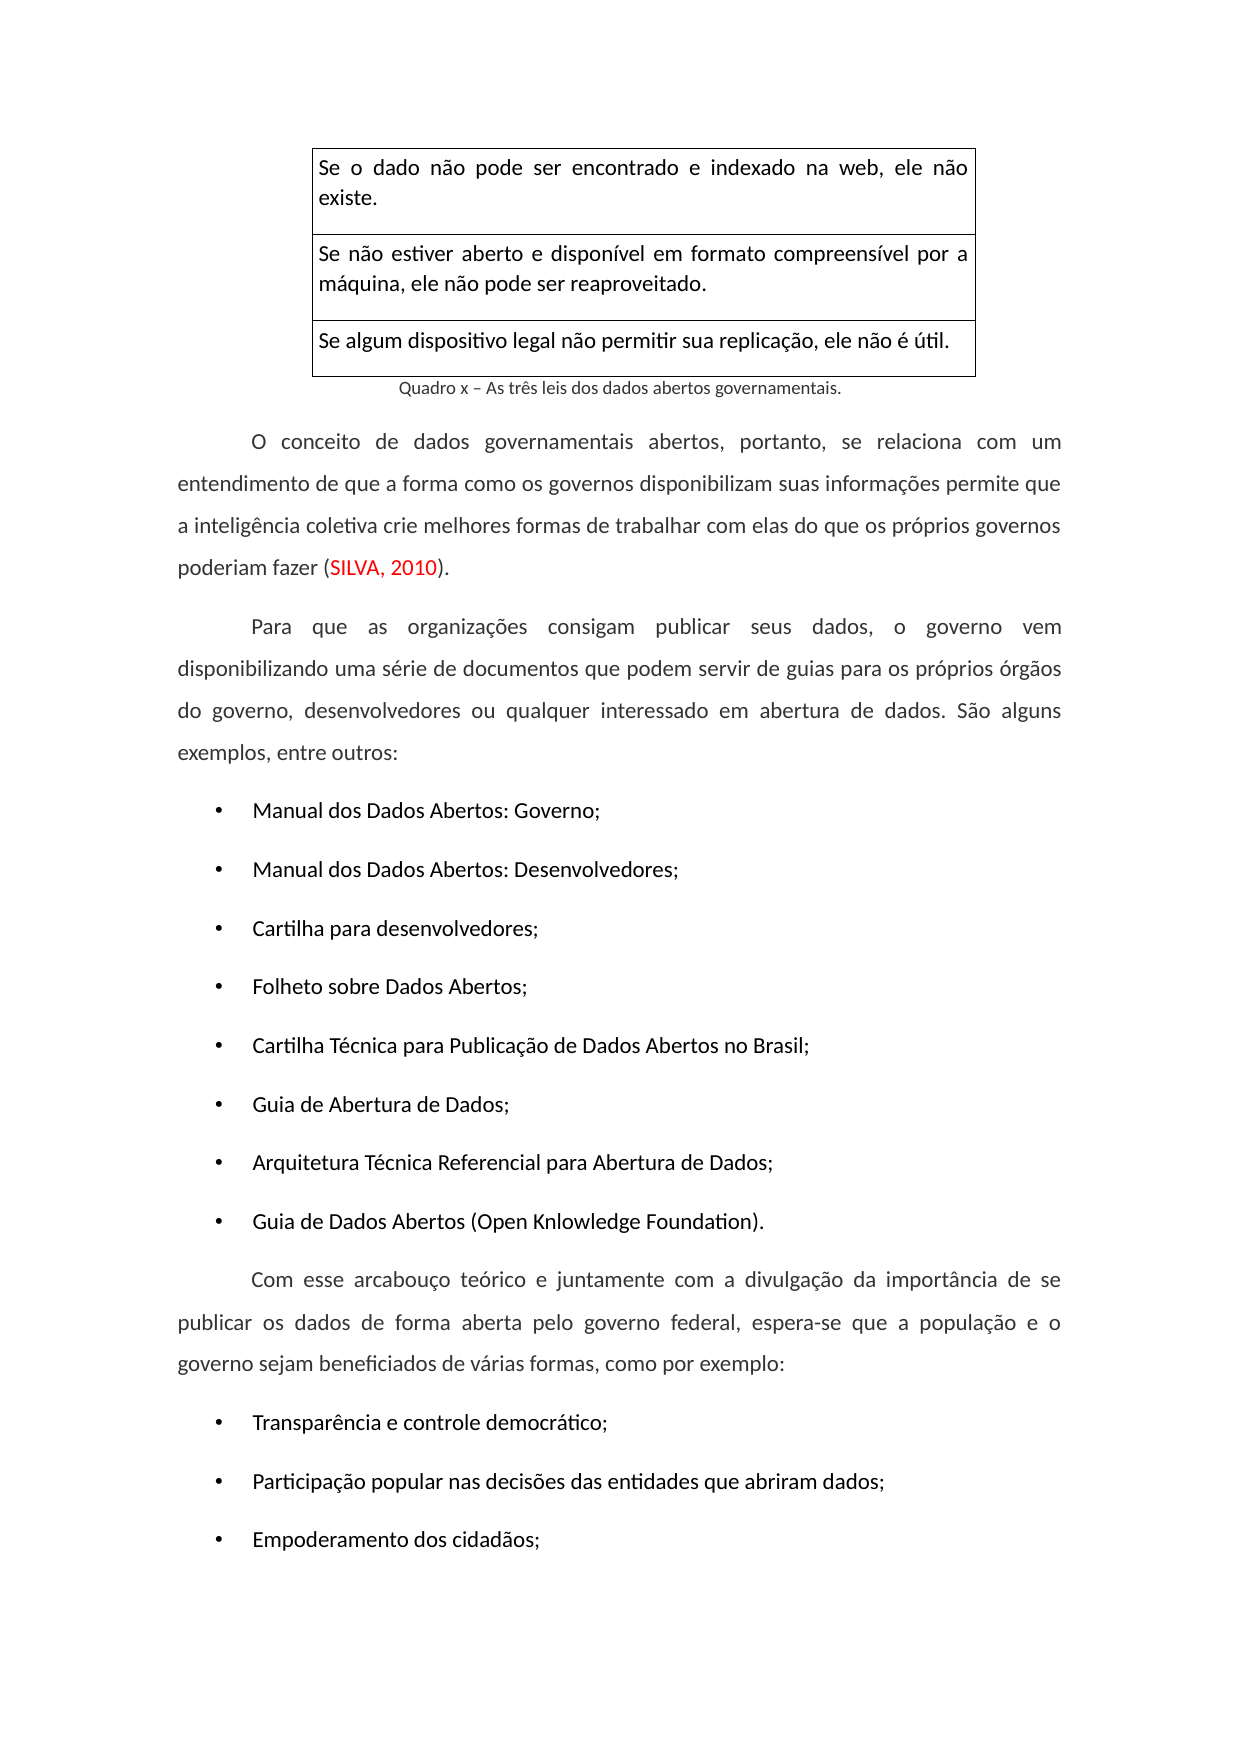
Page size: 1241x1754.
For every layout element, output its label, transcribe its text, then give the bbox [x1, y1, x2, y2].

list Folheto sobre Dados Abertos; [215, 972, 1063, 1000]
list Manual dos Dados Abertos: Desenvolvedores; [215, 855, 1063, 883]
list Guia de Dados Abertos (Open Knlowledge Foundation). [215, 1207, 1063, 1235]
text O conceito de dados governamentais abertos, portanto, se relaciona com um entendimento de que a forma como os governos disponibilizam suas informações permite que a inteligência coletiva crie melhores formas de trabalhar com elas do que os próprios governos poderiam fazer (SILVA, 2010). [177, 427, 1063, 581]
list Cartilha para desenvolvedores; [215, 914, 1063, 942]
table_header Se o dado não pode ser encontrado e indexado na web, ele não existe. [313, 149, 975, 234]
list Cartilha Técnica para Publicação de Dados Abertos no Brasil; [215, 1031, 1063, 1059]
list Guia de Abertura de Dados; [215, 1090, 1063, 1118]
table_cell Se não estiver aberto e disponível em formato compreensível por a máquina, ele não pode ser reaproveitado. [313, 235, 975, 320]
text Para que as organizações consigam publicar seus dados, o governo vem disponibilizando uma série de documentos que podem servir de guias para os próprios órgãos do governo, desenvolvedores ou qualquer interessado em abertura de dados. São alguns exemplos, entre outros: [177, 612, 1063, 766]
table_cell Se algum dispositivo legal não permitir sua replicação, ele não é útil. [313, 321, 975, 376]
text Com esse arcabouço teórico e juntamente com a divulgação da importância de se publicar os dados de forma aberta pelo governo federal, espera-se que a população e o governo sejam beneficiados de várias formas, como por exemplo: [177, 1266, 1063, 1378]
list Manual dos Dados Abertos: Governo; [215, 796, 1063, 824]
list Participação popular nas decisões das entidades que abriram dados; [215, 1467, 1063, 1495]
list Transparência e controle democrático; [215, 1408, 1063, 1436]
list Arquitetura Técnica Referencial para Abertura de Dados; [215, 1148, 1063, 1176]
list Empoderamento dos cidadãos; [215, 1526, 1063, 1553]
text Quadro x – As três leis dos dados abertos governamentais. [177, 376, 1063, 399]
